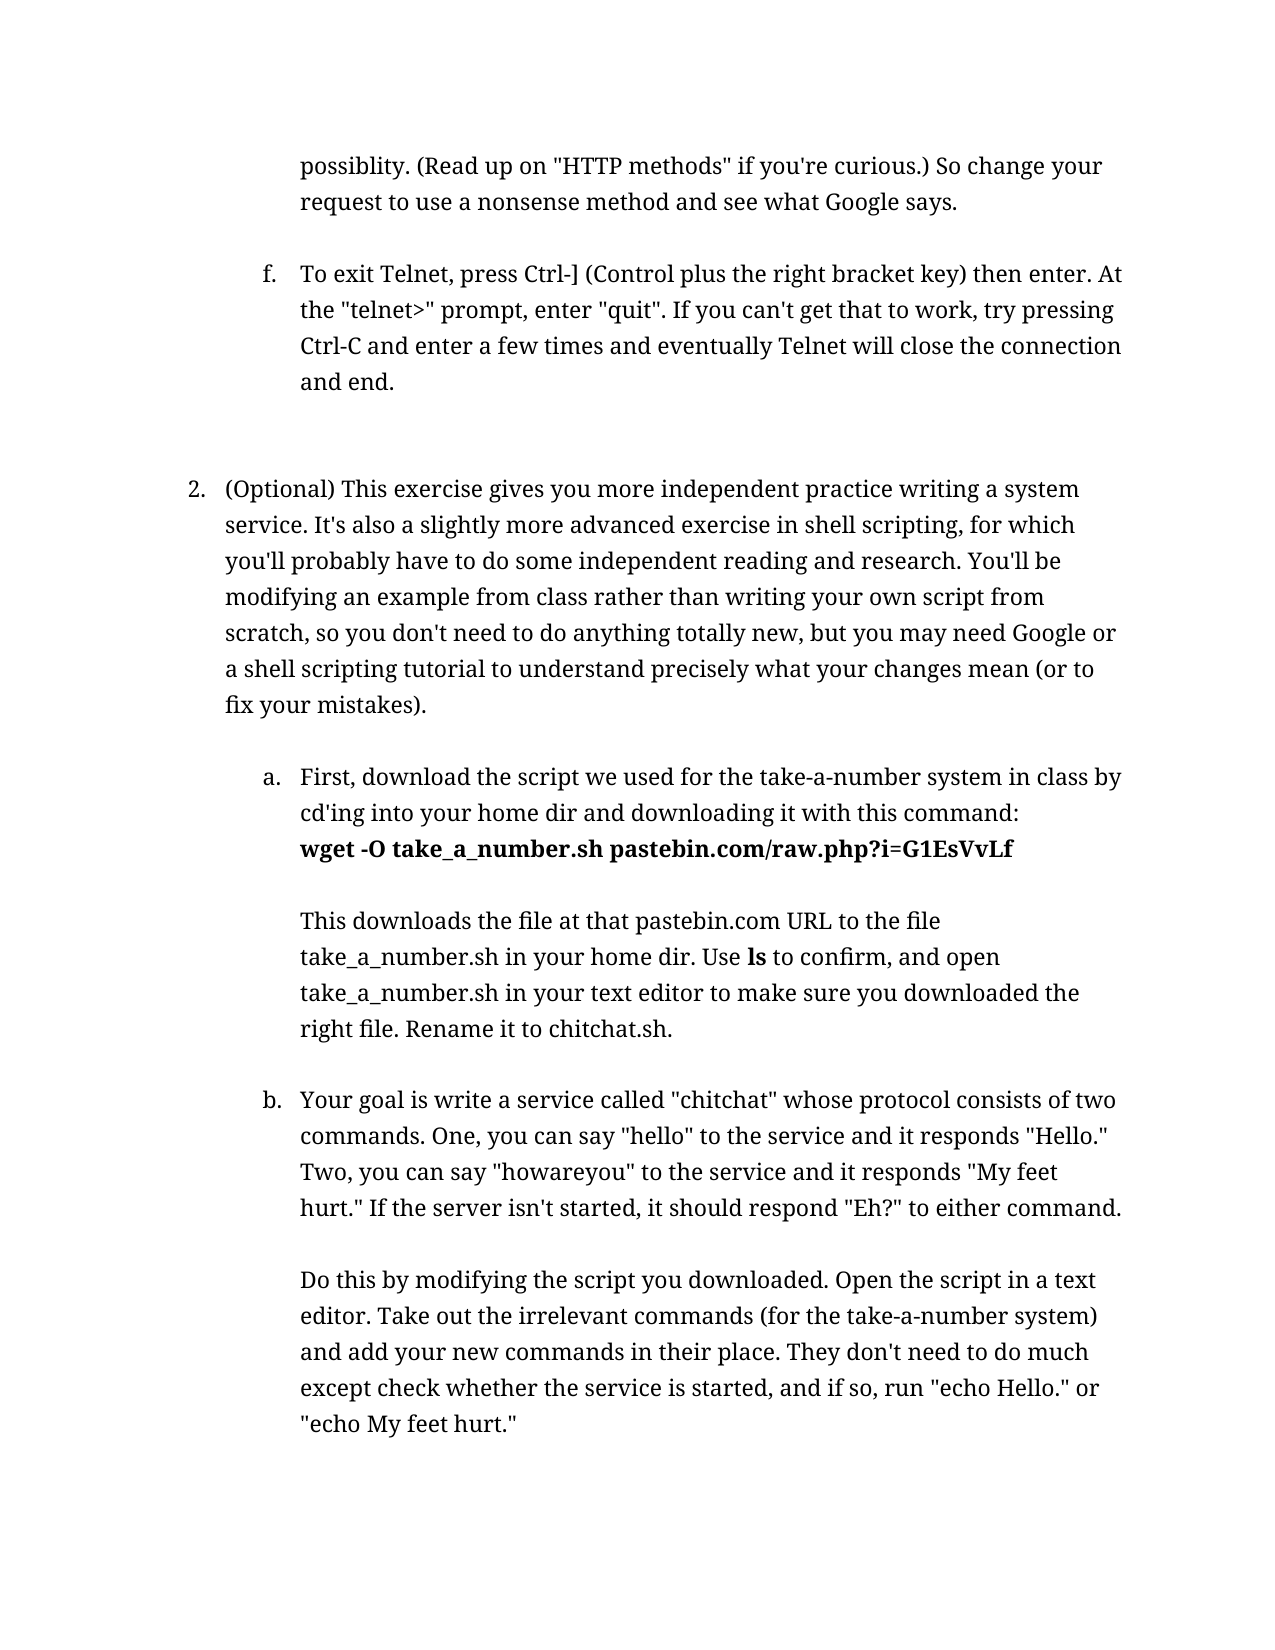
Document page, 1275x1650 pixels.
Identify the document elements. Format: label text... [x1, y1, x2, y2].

list Your goal is write a service called "chitchat" whose protocol consists of two commands. One, you can say "hello" to the service and it responds "Hello." Two, you can say "howareyou" to the service and it responds "My feet hurt." If the server isn't started, it should respond "Eh?" to either command. Do this by modifying the script you downloaded. Open the script in a text editor. Take out the irrelevant commands (for the take-a-number system) and add your new commands in their place. They don't need to do much except check whether the service is started, and if so, run "echo Hello." or "echo My feet hurt." [262, 1084, 1125, 1475]
list (Optional) This exercise gives you more independent practice writing a system service. It's also a slightly more advanced exercise in shell scripting, for which you'll probably have to do some independent reading and research. You'll be modifying an example from class rather than writing your own script from scratch, so you don't need to do anything totally new, but you may need Google or a shell scripting tutorial to understand precisely what your changes mean (or to fix your mistakes). [187, 473, 1125, 756]
list First, download the script we used for the take-a-number system in class by cd'ing into your home dir and downloading it with this command: wget -O take_a_number.sh pastebin.com/raw.php?i=G1EsVvLf This downloads the file at that pastebin.com URL to the file take_a_number.sh in your home dir. Use ls to confirm, and open take_a_number.sh in your text editor to make sure you downloaded the right file. Rename it to chitchat.sh. [262, 761, 1125, 1080]
list To exit Telnet, press Ctrl-] (Control plus the right bracket key) then enter. At the "telnet>" prompt, enter "quit". If you can't get that to work, try pressing Ctrl-C and enter a few times and eventually Telnet will close the connection and end. [262, 258, 1125, 469]
list possiblity. (Read up on "HTTP methods" if you're curious.) So change your request to use a nonsense method and see what Google says. [262, 150, 1125, 253]
